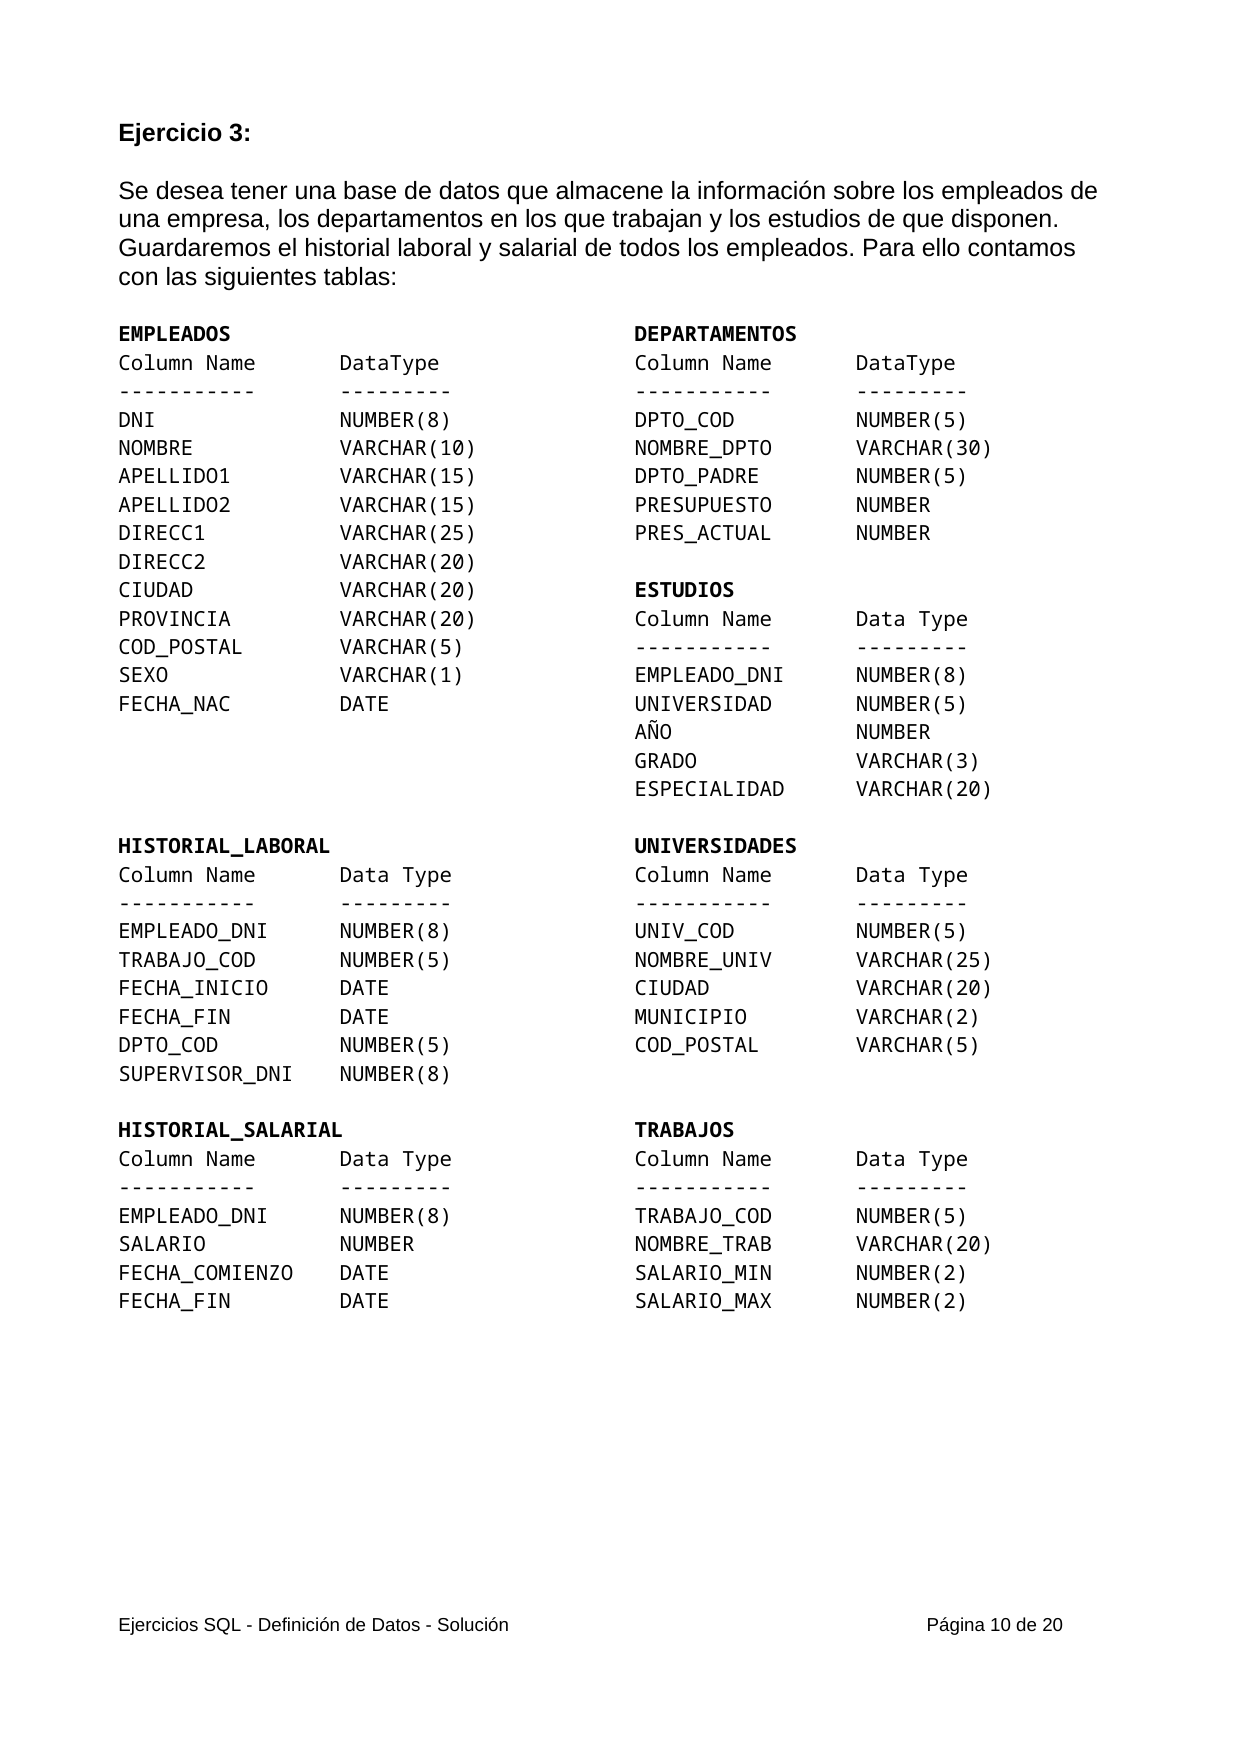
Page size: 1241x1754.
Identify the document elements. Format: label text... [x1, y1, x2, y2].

text PROVINCIA VARCHAR(20) Column Name Data Type [118, 604, 1122, 632]
text FECHA_INICIO DATE CIUDAD VARCHAR(20) [118, 973, 1122, 1002]
text FECHA_COMIENZO DATE SALARIO_MIN NUMBER(2) [118, 1258, 1122, 1286]
text Column Name Data Type Column Name Data Type [118, 860, 1122, 888]
text APELLIDO2 VARCHAR(15) PRESUPUESTO NUMBER [118, 490, 1122, 518]
text APELLIDO1 VARCHAR(15) DPTO_PADRE NUMBER(5) [118, 462, 1122, 490]
text CIUDAD VARCHAR(20) ESTUDIOS [118, 575, 1122, 604]
text EMPLEADOS DEPARTAMENTOS [118, 319, 1122, 348]
text SEXO VARCHAR(1) EMPLEADO_DNI NUMBER(8) [118, 661, 1122, 689]
text EMPLEADO_DNI NUMBER(8) TRABAJO_COD NUMBER(5) [118, 1201, 1122, 1229]
text ----------- --------- ----------- --------- [118, 376, 1122, 405]
text DIRECC1 VARCHAR(25) PRES_ACTUAL NUMBER [118, 518, 1122, 547]
text ----------- --------- ----------- --------- [118, 888, 1122, 917]
text Se desea tener una base de datos que almacene la información sobre los empleados de una empresa, los departamentos en los que trabajan y los estudios de que disponen. Guardaremos el historial laboral y salarial de todos los empleados. Para ello contamos con las siguientes tablas: [118, 176, 1122, 291]
text HISTORIAL_SALARIAL TRABAJOS [118, 1116, 1122, 1144]
text SUPERVISOR_DNI NUMBER(8) [118, 1059, 1122, 1087]
text FECHA_FIN DATE MUNICIPIO VARCHAR(2) [118, 1002, 1122, 1030]
text COD_POSTAL VARCHAR(5) ----------- --------- [118, 632, 1122, 661]
text AÑO NUMBER [118, 717, 1122, 746]
text TRABAJO_COD NUMBER(5) NOMBRE_UNIV VARCHAR(25) [118, 945, 1122, 973]
text DNI NUMBER(8) DPTO_COD NUMBER(5) [118, 405, 1122, 433]
text Ejercicio 3: [118, 118, 1122, 147]
text HISTORIAL_LABORAL UNIVERSIDADES [118, 831, 1122, 860]
text Column Name DataType Column Name DataType [118, 348, 1122, 376]
text DIRECC2 VARCHAR(20) [118, 547, 1122, 575]
text Column Name Data Type Column Name Data Type [118, 1144, 1122, 1172]
text FECHA_FIN DATE SALARIO_MAX NUMBER(2) [118, 1286, 1122, 1315]
text ESPECIALIDAD VARCHAR(20) [118, 774, 1122, 803]
text EMPLEADO_DNI NUMBER(8) UNIV_COD NUMBER(5) [118, 917, 1122, 945]
text FECHA_NAC DATE UNIVERSIDAD NUMBER(5) [118, 689, 1122, 717]
text NOMBRE VARCHAR(10) NOMBRE_DPTO VARCHAR(30) [118, 433, 1122, 462]
text GRADO VARCHAR(3) [118, 746, 1122, 774]
text ----------- --------- ----------- --------- [118, 1172, 1122, 1201]
text SALARIO NUMBER NOMBRE_TRAB VARCHAR(20) [118, 1229, 1122, 1258]
text DPTO_COD NUMBER(5) COD_POSTAL VARCHAR(5) [118, 1030, 1122, 1059]
